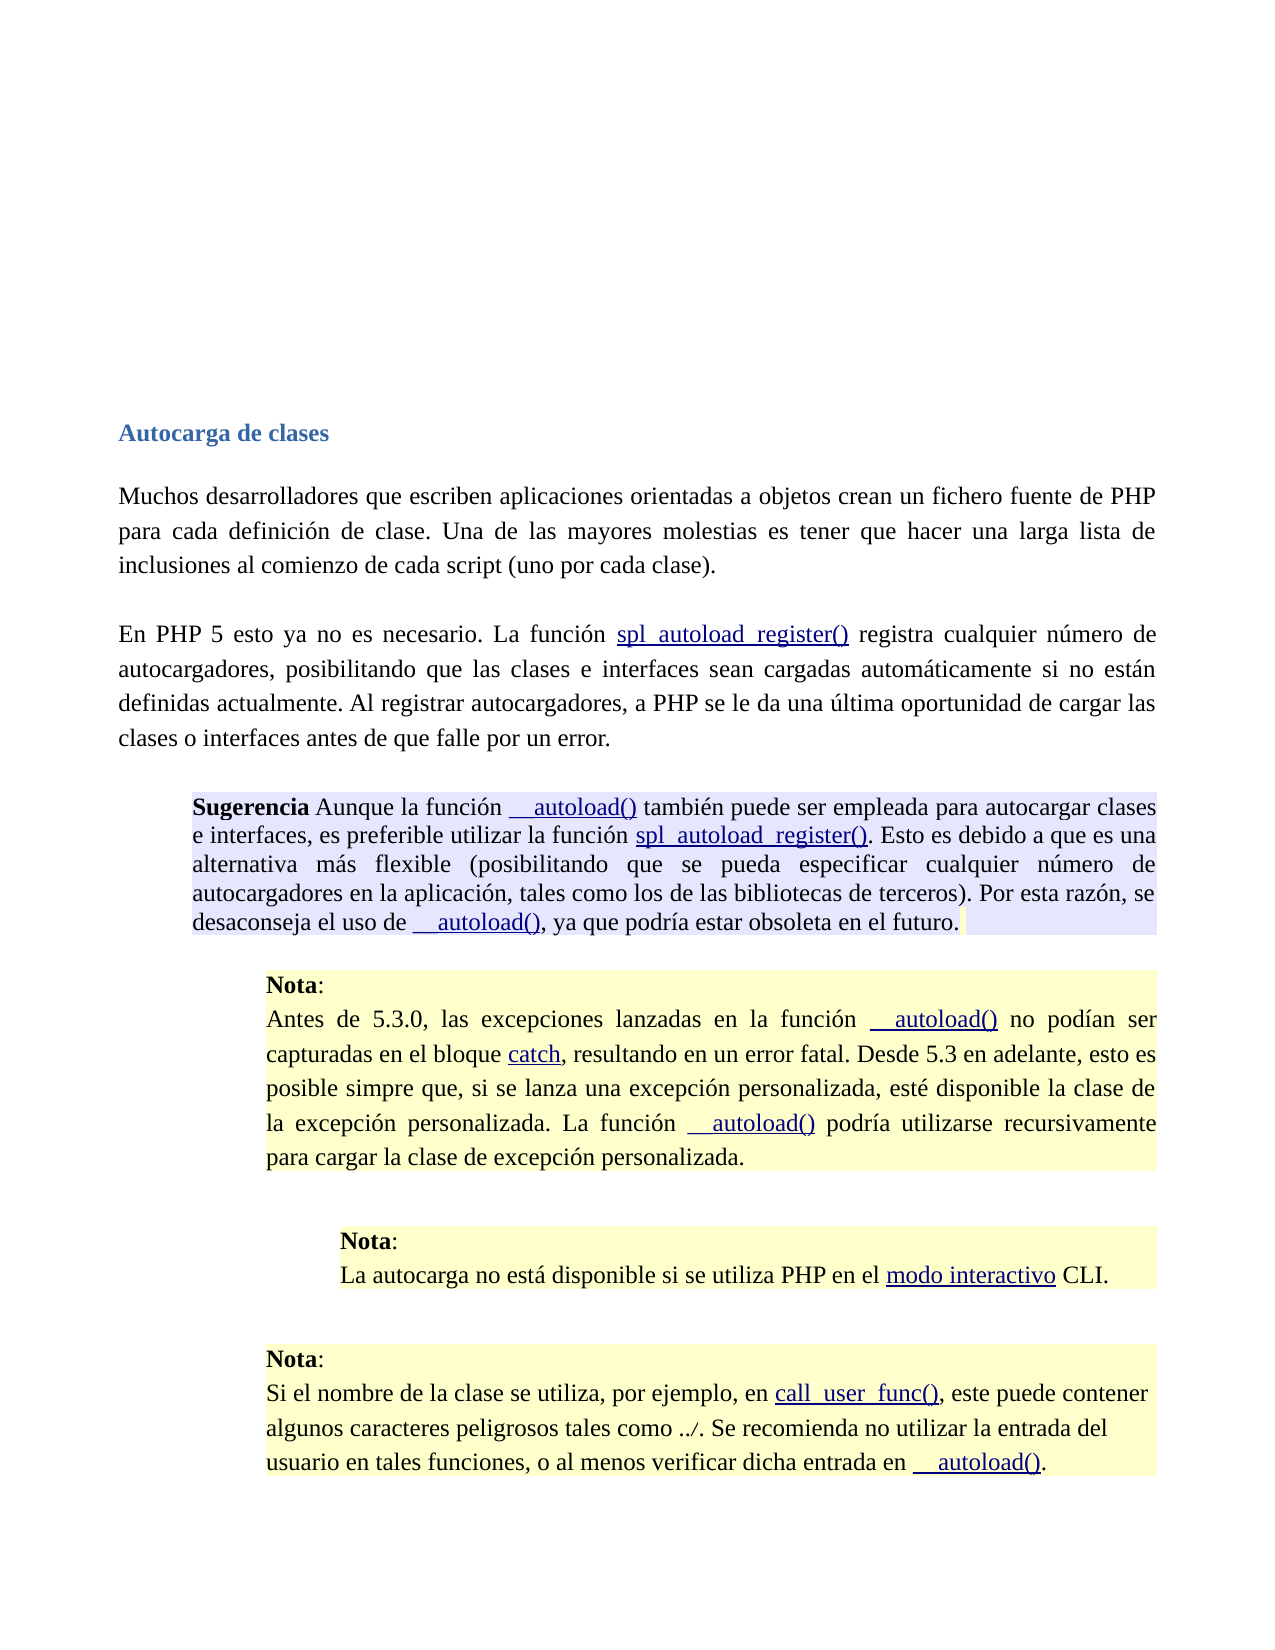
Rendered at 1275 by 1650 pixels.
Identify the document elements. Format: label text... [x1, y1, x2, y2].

text La autocarga no está disponible si se utiliza PHP en el modo interactivo CLI. [340, 1260, 1157, 1289]
subtitle Autocarga de clases [118, 418, 1157, 447]
text En PHP 5 esto ya no es necesario. La función spl_autoload_register() registra cualquier número de autocargadores, posibilitando que las clases e interfaces sean cargadas automáticamente si no están definidas actualmente. Al registrar autocargadores, a PHP se le da una última oportunidad de cargar las clases o interfaces antes de que falle por un error. [118, 619, 1157, 751]
text Sugerencia Aunque la función __autoload() también puede ser empleada para autocargar clases e interfaces, es preferible utilizar la función spl_autoload_register(). Esto es debido a que es una alternativa más flexible (posibilitando que se pueda especificar cualquier número de autocargadores en la aplicación, tales como los de las bibliotecas de terceros). Por esta razón, se desaconseja el uso de __autoload(), ya que podría estar obsoleta en el futuro. [192, 792, 1157, 935]
text Muchos desarrolladores que escriben aplicaciones orientadas a objetos crean un fichero fuente de PHP para cada definición de clase. Una de las mayores molestias es tener que hacer una larga lista de inclusiones al comienzo de cada script (uno por cada clase). [118, 481, 1157, 579]
text Nota: [340, 1226, 1157, 1254]
text Nota: [266, 970, 1157, 999]
text Antes de 5.3.0, las excepciones lanzadas en la función __autoload() no podían ser capturadas en el bloque catch, resultando en un error fatal. Desde 5.3 en adelante, esto es posible simpre que, si se lanza una excepción personalizada, esté disponible la clase de la excepción personalizada. La función __autoload() podría utilizarse recursivamente para cargar la clase de excepción personalizada. [266, 1004, 1157, 1171]
text Si el nombre de la clase se utiliza, por ejemplo, en call_user_func(), este puede contener algunos caracteres peligrosos tales como ../. Se recomienda no utilizar la entrada del usuario en tales funciones, o al menos verificar dicha entrada en __autoload(). [266, 1378, 1157, 1476]
text Nota: [266, 1344, 1157, 1373]
